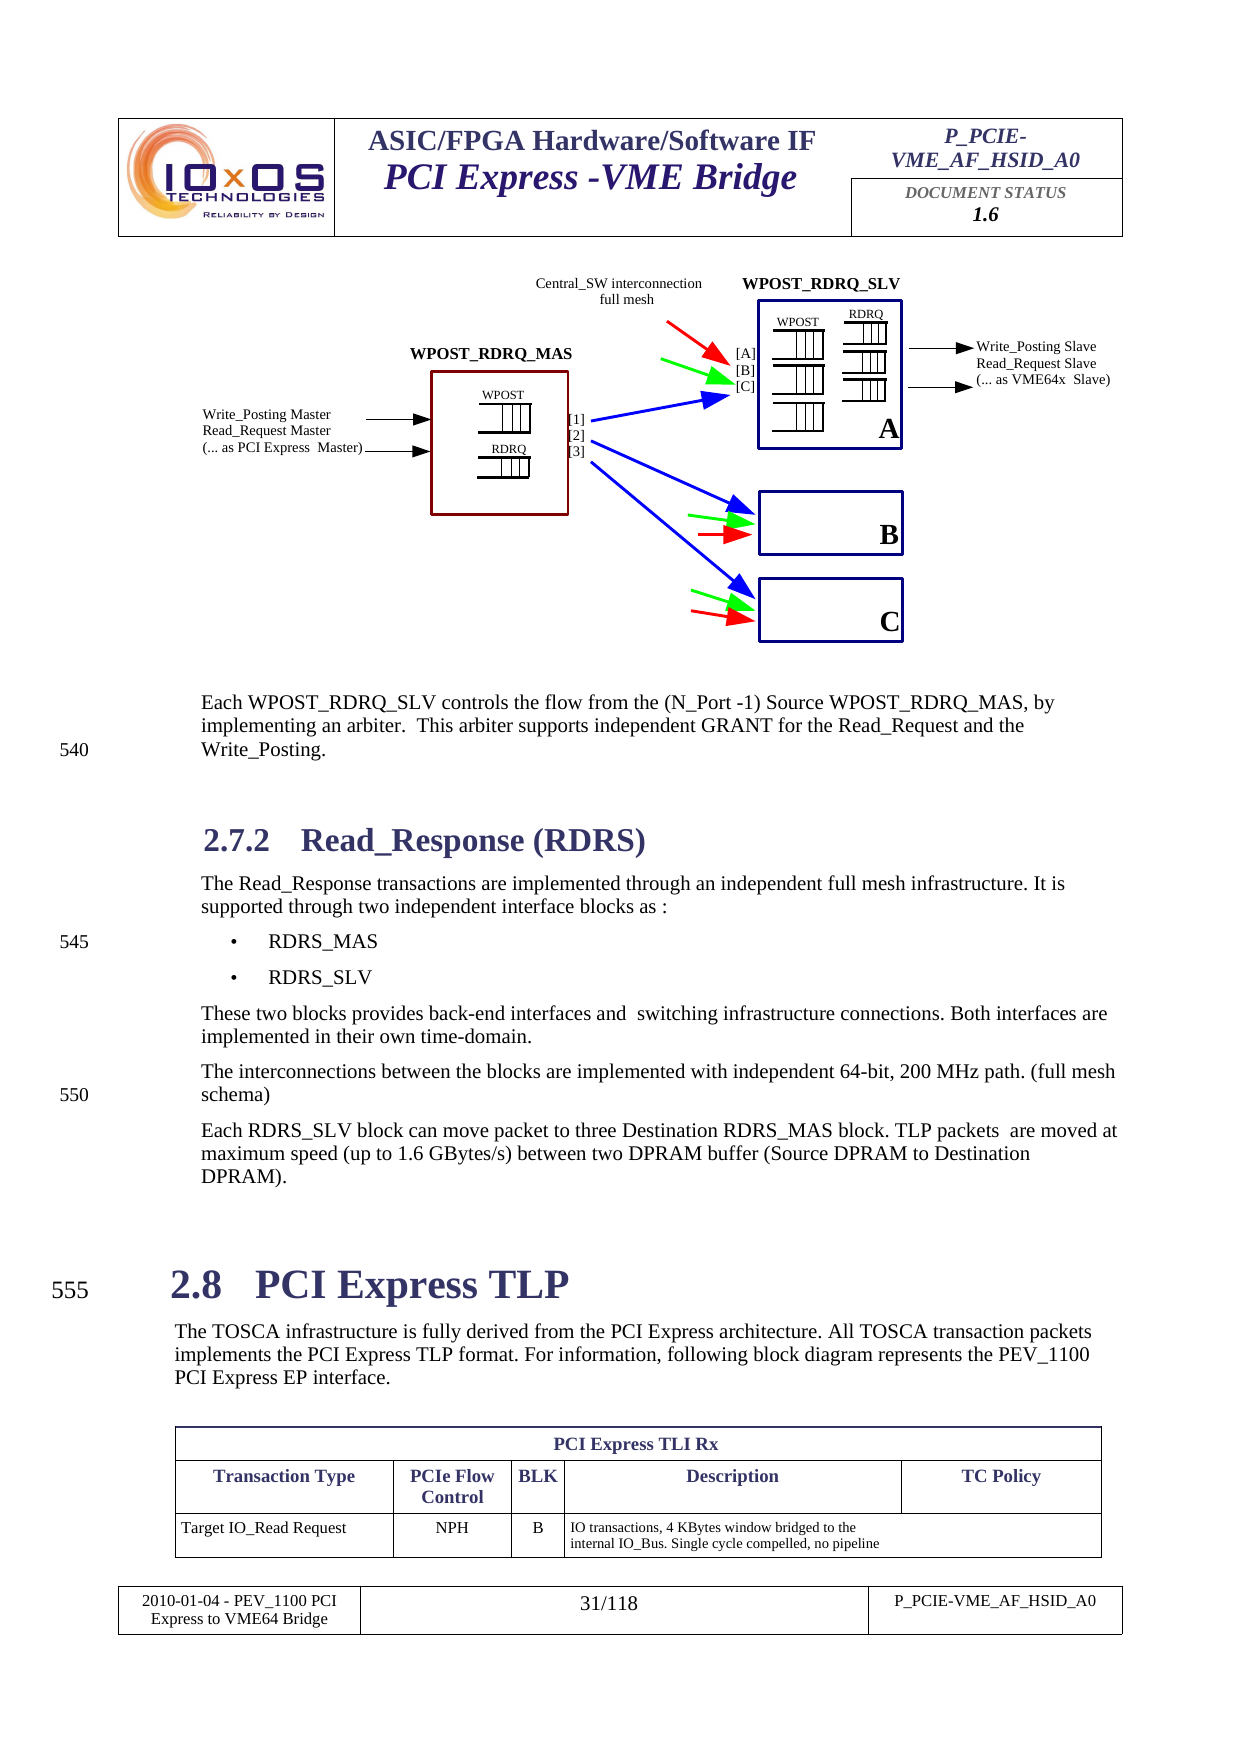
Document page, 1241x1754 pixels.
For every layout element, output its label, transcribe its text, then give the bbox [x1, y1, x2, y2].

table_cell PCIe Flow Control [394, 1461, 511, 1513]
text Each RDRS_SLV block can move packet to three Destination RDRS_MAS block. TLP packets are moved at maximum speed (up to 1.6 GBytes/s) between two DPRAM buffer (Source DPRAM to Destination DPRAM). [201, 1119, 1122, 1188]
subtitle PCI Express TLP [159, 1261, 1122, 1307]
subtitle Read_Response (RDRS) [195, 822, 1122, 859]
picture [125, 123, 326, 222]
table_header [901, 1514, 1101, 1557]
table_cell Transaction Type [176, 1461, 393, 1513]
table_header B [512, 1514, 564, 1557]
text The TOSCA infrastructure is fully derived from the PCI Express architecture. All TOSCA transaction packets implements the PCI Express TLP format. For information, following block diagram represents the PEV_1100 PCI Express EP interface. [174, 1320, 1122, 1389]
table_header Target IO_Read Request [176, 1514, 393, 1557]
table_header PCI Express TLI Rx [176, 1428, 1101, 1460]
table_header NPH [394, 1514, 511, 1557]
table_cell BLK [512, 1461, 564, 1513]
table_cell TC Policy [902, 1461, 1101, 1513]
list RDRS_SLV [231, 966, 1122, 989]
text Each WPOST_RDRQ_SLV controls the flow from the (N_Port -1) Source WPOST_RDRQ_MAS, by implementing an arbiter. This arbiter supports independent GRANT for the Read_Request and the Write_Posting. [201, 691, 1122, 761]
list RDRS_MAS [231, 930, 1122, 953]
table_cell IO transactions, 4 KBytes window bridged to the internal IO_Bus. Single cycle compelled, no pipeline [565, 1514, 901, 1557]
text The Read_Response transactions are implemented through an independent full mesh infrastructure. It is supported through two independent interface blocks as : [201, 871, 1122, 918]
text The interconnections between the blocks are implemented with independent 64-bit, 200 MHz path. (full mesh schema) [201, 1060, 1122, 1106]
table_cell Description [565, 1461, 901, 1513]
text These two blocks provides back-end interfaces and switching infrastructure connections. Both interfaces are implemented in their own time-domain. [201, 1001, 1122, 1048]
